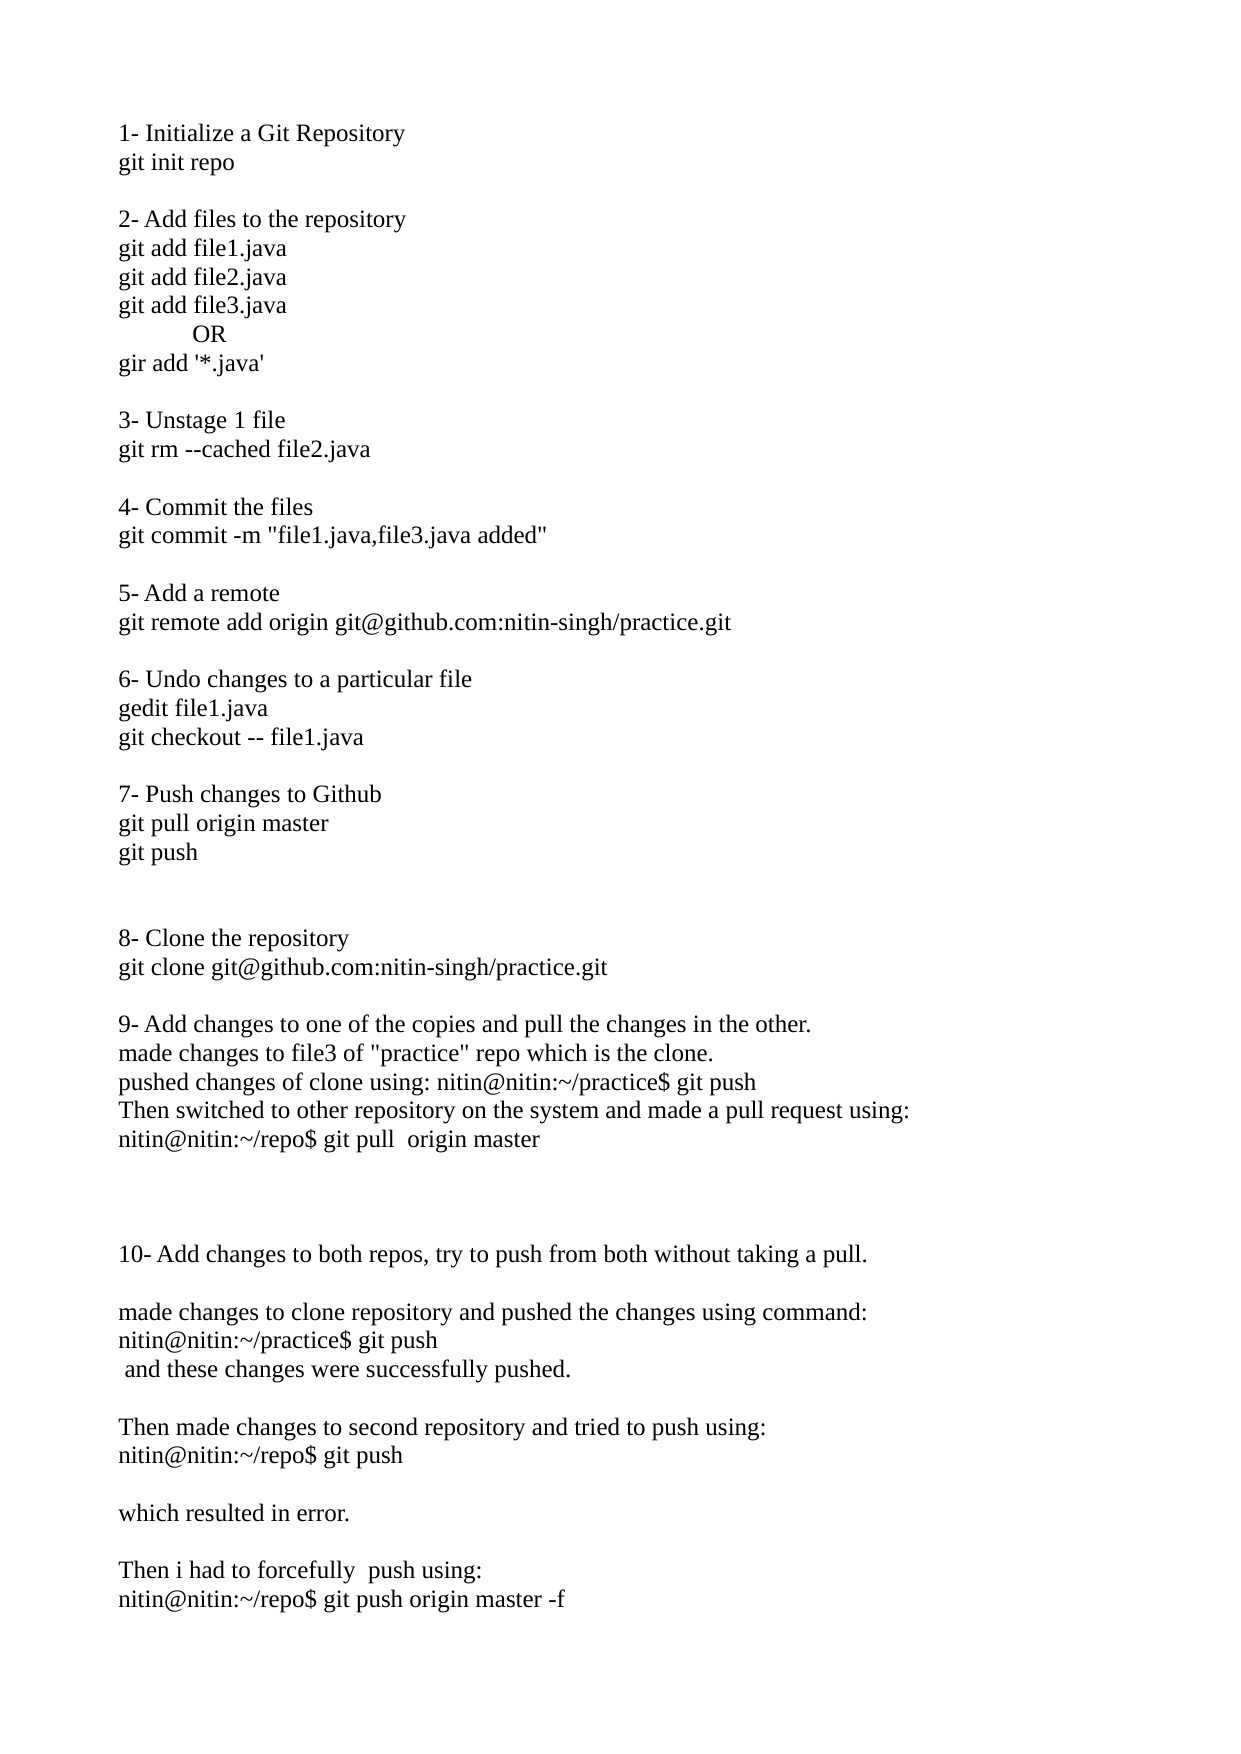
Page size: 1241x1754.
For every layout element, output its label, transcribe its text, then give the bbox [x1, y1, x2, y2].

text 9- Add changes to one of the copies and pull the changes in the other. [118, 1009, 1122, 1038]
text 2- Add files to the repository [118, 204, 1122, 233]
text 10- Add changes to both repos, try to push from both without taking a pull. [118, 1239, 1122, 1268]
text git add file2.java [118, 262, 1122, 291]
text git add file3.java [118, 291, 1122, 319]
text nitin@nitin:~/repo$ git pull origin master [118, 1124, 1122, 1153]
text gedit file1.java [118, 693, 1122, 722]
text which resulted in error. [118, 1498, 1122, 1527]
text Then switched to other repository on the system and made a pull request using: [118, 1096, 1122, 1124]
text 4- Commit the files [118, 492, 1122, 521]
text Then made changes to second repository and tried to push using: [118, 1412, 1122, 1441]
text made changes to clone repository and pushed the changes using command: [118, 1297, 1122, 1326]
text 6- Undo changes to a particular file [118, 664, 1122, 693]
text 7- Push changes to Github [118, 779, 1122, 808]
text 8- Clone the repository [118, 923, 1122, 952]
text git add file1.java [118, 233, 1122, 262]
text git push [118, 837, 1122, 866]
text made changes to file3 of "practice" repo which is the clone. [118, 1038, 1122, 1067]
text git checkout -- file1.java [118, 722, 1122, 751]
text nitin@nitin:~/repo$ git push [118, 1441, 1122, 1469]
text gir add '*.java' [118, 348, 1122, 377]
text and these changes were successfully pushed. [118, 1354, 1122, 1383]
text 3- Unstage 1 file [118, 406, 1122, 434]
text 1- Initialize a Git Repository [118, 118, 1122, 147]
text nitin@nitin:~/repo$ git push origin master -f [118, 1584, 1122, 1613]
text git init repo [118, 147, 1122, 176]
text git clone git@github.com:nitin-singh/practice.git [118, 952, 1122, 981]
text git pull origin master [118, 808, 1122, 837]
text git rm --cached file2.java [118, 434, 1122, 463]
text git commit -m "file1.java,file3.java added" [118, 521, 1122, 549]
text OR [118, 319, 1122, 348]
text nitin@nitin:~/practice$ git push [118, 1326, 1122, 1354]
text Then i had to forcefully push using: [118, 1556, 1122, 1584]
text 5- Add a remote [118, 578, 1122, 607]
text git remote add origin git@github.com:nitin-singh/practice.git [118, 607, 1122, 636]
text pushed changes of clone using: nitin@nitin:~/practice$ git push [118, 1067, 1122, 1096]
